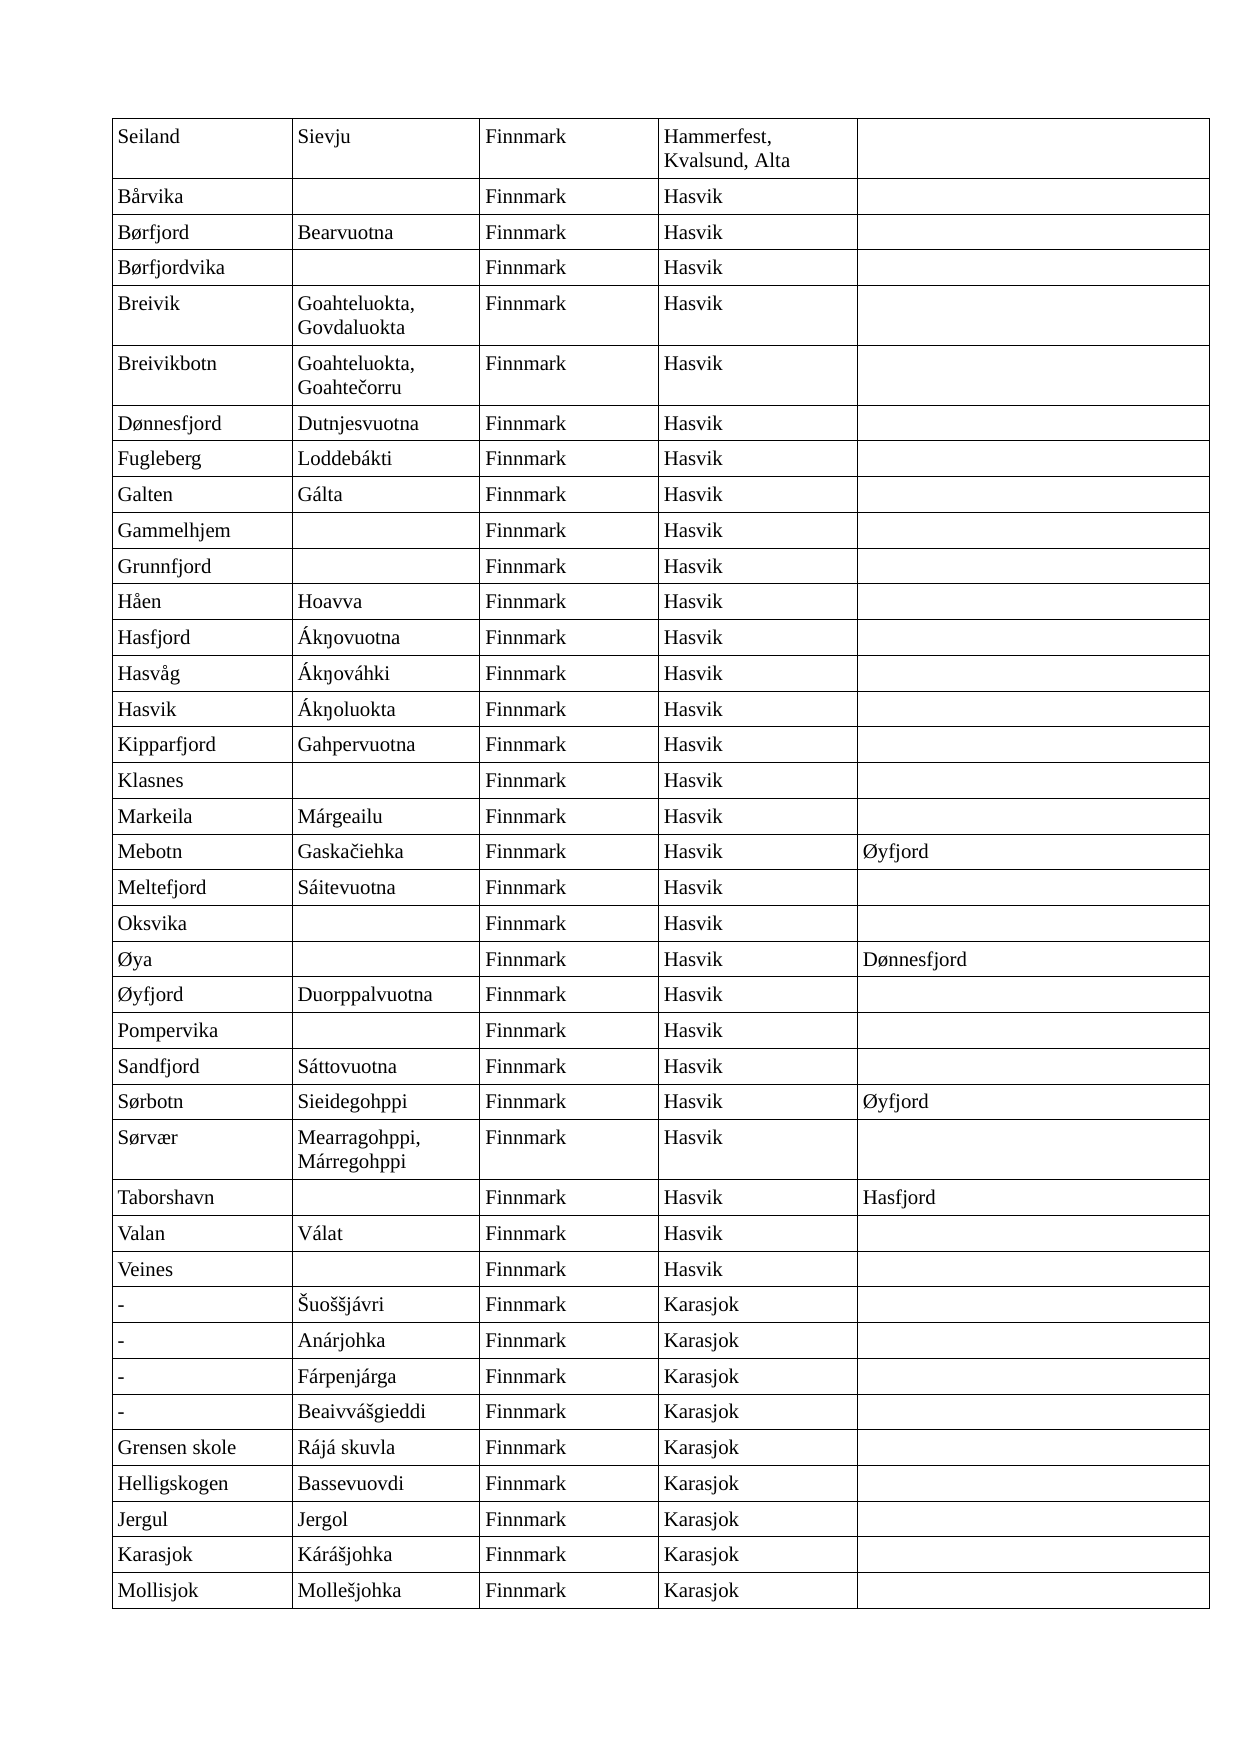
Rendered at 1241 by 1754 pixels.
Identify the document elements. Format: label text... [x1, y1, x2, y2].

table_cell [293, 549, 479, 583]
table_cell Finnmark [480, 977, 658, 1012]
table_cell [858, 1323, 1209, 1358]
table_cell Hasvik [659, 942, 857, 976]
table_cell [858, 1573, 1209, 1608]
table_cell [858, 179, 1209, 214]
table_cell Karasjok [659, 1323, 857, 1358]
table_cell Karasjok [659, 1502, 857, 1536]
table_cell Hammerfest, Kvalsund, Alta [659, 119, 857, 178]
table_cell Goahteluokta, Govdaluokta [293, 286, 479, 345]
table_cell Hasvik [659, 727, 857, 762]
table_cell Sievju [293, 119, 479, 178]
table_cell Finnmark [480, 346, 658, 405]
table_cell Gahpervuotna [293, 727, 479, 762]
table_cell [858, 799, 1209, 833]
table_cell Finnmark [480, 1216, 658, 1251]
table_cell Hoavva [293, 584, 479, 619]
table_cell Hasfjord [113, 620, 292, 655]
table_cell Válat [293, 1216, 479, 1251]
table_cell Finnmark [480, 799, 658, 833]
table_cell Karasjok [659, 1287, 857, 1322]
table_cell Karasjok [659, 1359, 857, 1393]
table_cell Hasvik [659, 1120, 857, 1179]
table_cell Hasvik [659, 286, 857, 345]
table_cell Hasvik [659, 441, 857, 476]
table_cell Karasjok [659, 1430, 857, 1465]
table_cell Hasvik [659, 513, 857, 548]
table_cell Kárášjohka [293, 1537, 479, 1572]
table_cell Mearragohppi, Márregohppi [293, 1120, 479, 1179]
table_cell Øyfjord [858, 835, 1209, 869]
table_cell Hasvik [659, 1180, 857, 1215]
table_cell - [113, 1395, 292, 1429]
table_cell [858, 727, 1209, 762]
table_cell Finnmark [480, 1120, 658, 1179]
table_cell Finnmark [480, 1180, 658, 1215]
table_cell Hasvik [659, 835, 857, 869]
table_cell Finnmark [480, 477, 658, 512]
table_cell Finnmark [480, 906, 658, 941]
table_cell Finnmark [480, 1323, 658, 1358]
table_cell Børfjord [113, 215, 292, 249]
table_cell [858, 692, 1209, 726]
table_cell Seiland [113, 119, 292, 178]
table_cell [858, 477, 1209, 512]
table_cell Håen [113, 584, 292, 619]
table_cell Karasjok [659, 1537, 857, 1572]
table_cell - [113, 1323, 292, 1358]
table_cell [858, 441, 1209, 476]
table_cell Valan [113, 1216, 292, 1251]
table_cell Hasvik [659, 179, 857, 214]
table_cell Øyfjord [858, 1085, 1209, 1119]
table_cell Sieidegohppi [293, 1085, 479, 1119]
table_cell [293, 513, 479, 548]
table_cell Finnmark [480, 870, 658, 905]
table_cell Karasjok [659, 1466, 857, 1501]
table_cell [858, 1120, 1209, 1179]
table_cell Sáitevuotna [293, 870, 479, 905]
table_cell Hasvik [659, 406, 857, 440]
table_cell Veines [113, 1252, 292, 1286]
table_cell Mebotn [113, 835, 292, 869]
table_cell [858, 1013, 1209, 1048]
table_cell Finnmark [480, 584, 658, 619]
table_cell Sandfjord [113, 1049, 292, 1083]
table_cell Finnmark [480, 620, 658, 655]
table_cell Hasvik [659, 763, 857, 798]
table_cell Márgeailu [293, 799, 479, 833]
table_cell Kipparfjord [113, 727, 292, 762]
table_cell Sørvær [113, 1120, 292, 1179]
table_cell Finnmark [480, 513, 658, 548]
table_cell [858, 763, 1209, 798]
table_cell [293, 942, 479, 976]
table_cell [858, 215, 1209, 249]
table_cell Finnmark [480, 1502, 658, 1536]
table_cell Finnmark [480, 835, 658, 869]
table_cell Fugleberg [113, 441, 292, 476]
table_cell Finnmark [480, 215, 658, 249]
table_cell Bassevuovdi [293, 1466, 479, 1501]
table_cell Sáttovuotna [293, 1049, 479, 1083]
table_cell Hasvåg [113, 656, 292, 691]
table_cell Hasvik [113, 692, 292, 726]
table_cell Gammelhjem [113, 513, 292, 548]
table_cell - [113, 1359, 292, 1393]
table_cell Finnmark [480, 1430, 658, 1465]
table_cell Hasvik [659, 1013, 857, 1048]
table_cell Galten [113, 477, 292, 512]
table_cell Šuoššjávri [293, 1287, 479, 1322]
table_cell Klasnes [113, 763, 292, 798]
table_cell Hasvik [659, 692, 857, 726]
table_cell Ákŋoluokta [293, 692, 479, 726]
table_cell Hasfjord [858, 1180, 1209, 1215]
table_cell Mollisjok [113, 1573, 292, 1608]
table_cell [858, 870, 1209, 905]
table_cell Hasvik [659, 1085, 857, 1119]
table_cell Jergul [113, 1502, 292, 1536]
table_cell [858, 549, 1209, 583]
table_cell [858, 250, 1209, 285]
table_cell [293, 906, 479, 941]
table_cell [858, 620, 1209, 655]
table_cell Jergol [293, 1502, 479, 1536]
table_cell Hasvik [659, 477, 857, 512]
table_cell Finnmark [480, 286, 658, 345]
table_cell Gálta [293, 477, 479, 512]
table_cell Finnmark [480, 942, 658, 976]
table_cell Bårvika [113, 179, 292, 214]
table_cell Loddebákti [293, 441, 479, 476]
table_cell Hasvik [659, 215, 857, 249]
table_cell Finnmark [480, 549, 658, 583]
table_cell Finnmark [480, 692, 658, 726]
table_cell Breivik [113, 286, 292, 345]
table_cell [293, 1252, 479, 1286]
table_cell Finnmark [480, 179, 658, 214]
table_cell [293, 1180, 479, 1215]
table_cell Øyfjord [113, 977, 292, 1012]
table_cell Hasvik [659, 584, 857, 619]
table_cell Finnmark [480, 656, 658, 691]
table_cell Karasjok [659, 1395, 857, 1429]
table_cell [858, 1216, 1209, 1251]
table_cell Dønnesfjord [113, 406, 292, 440]
table_cell Finnmark [480, 1013, 658, 1048]
table_cell Oksvika [113, 906, 292, 941]
table_cell Finnmark [480, 1573, 658, 1608]
table_cell Hasvik [659, 1049, 857, 1083]
table_cell [293, 763, 479, 798]
table_cell [858, 346, 1209, 405]
table_cell Finnmark [480, 1395, 658, 1429]
table_cell [858, 977, 1209, 1012]
table_cell [858, 906, 1209, 941]
table_cell Finnmark [480, 1359, 658, 1393]
table_cell Gaskačiehka [293, 835, 479, 869]
table_cell Hasvik [659, 549, 857, 583]
table_cell [293, 179, 479, 214]
table_cell Finnmark [480, 727, 658, 762]
table_cell Rájá skuvla [293, 1430, 479, 1465]
table_cell Hasvik [659, 656, 857, 691]
table_cell - [113, 1287, 292, 1322]
table_cell Bearvuotna [293, 215, 479, 249]
table_cell Øya [113, 942, 292, 976]
table_cell Taborshavn [113, 1180, 292, 1215]
table_cell Finnmark [480, 1537, 658, 1572]
table_cell Pompervika [113, 1013, 292, 1048]
table_cell [858, 119, 1209, 178]
table_cell Fárpenjárga [293, 1359, 479, 1393]
table_cell [858, 1287, 1209, 1322]
table_cell Goahteluokta, Goahtečorru [293, 346, 479, 405]
table_cell Sørbotn [113, 1085, 292, 1119]
table_cell Hasvik [659, 346, 857, 405]
table_cell [858, 1395, 1209, 1429]
table_cell Hasvik [659, 906, 857, 941]
table_cell [293, 1013, 479, 1048]
table_cell Grunnfjord [113, 549, 292, 583]
table_cell Dutnjesvuotna [293, 406, 479, 440]
table_cell Ákŋovuotna [293, 620, 479, 655]
table_cell Duorppalvuotna [293, 977, 479, 1012]
table_cell [858, 286, 1209, 345]
table_cell Karasjok [659, 1573, 857, 1608]
table_cell Finnmark [480, 1287, 658, 1322]
table_cell Hasvik [659, 870, 857, 905]
table_cell Dønnesfjord [858, 942, 1209, 976]
table_cell [858, 1502, 1209, 1536]
table_cell [858, 1359, 1209, 1393]
table_cell Hasvik [659, 620, 857, 655]
table_cell [858, 1430, 1209, 1465]
table_cell [858, 406, 1209, 440]
table_cell [858, 513, 1209, 548]
table_cell [858, 1466, 1209, 1501]
table_cell Hasvik [659, 1216, 857, 1251]
table_cell Finnmark [480, 1049, 658, 1083]
table_cell Børfjordvika [113, 250, 292, 285]
table_cell [858, 584, 1209, 619]
table_cell Markeila [113, 799, 292, 833]
table_cell Finnmark [480, 119, 658, 178]
table_cell Finnmark [480, 406, 658, 440]
table_cell [858, 656, 1209, 691]
table_cell [293, 250, 479, 285]
table_cell [858, 1537, 1209, 1572]
table_cell Beaivvášgieddi [293, 1395, 479, 1429]
table_cell Finnmark [480, 1466, 658, 1501]
table_cell Helligskogen [113, 1466, 292, 1501]
table_cell Hasvik [659, 1252, 857, 1286]
table_cell Finnmark [480, 441, 658, 476]
table_cell Mollešjohka [293, 1573, 479, 1608]
table_cell Hasvik [659, 250, 857, 285]
table_cell Ákŋováhki [293, 656, 479, 691]
table_cell Meltefjord [113, 870, 292, 905]
table_cell Finnmark [480, 1085, 658, 1119]
table_cell Hasvik [659, 799, 857, 833]
table_cell Finnmark [480, 763, 658, 798]
table_cell [858, 1049, 1209, 1083]
table_cell Grensen skole [113, 1430, 292, 1465]
table_cell Finnmark [480, 1252, 658, 1286]
table_cell Anárjohka [293, 1323, 479, 1358]
table_cell [858, 1252, 1209, 1286]
table_cell Hasvik [659, 977, 857, 1012]
table_cell Finnmark [480, 250, 658, 285]
table_cell Karasjok [113, 1537, 292, 1572]
table_cell Breivikbotn [113, 346, 292, 405]
